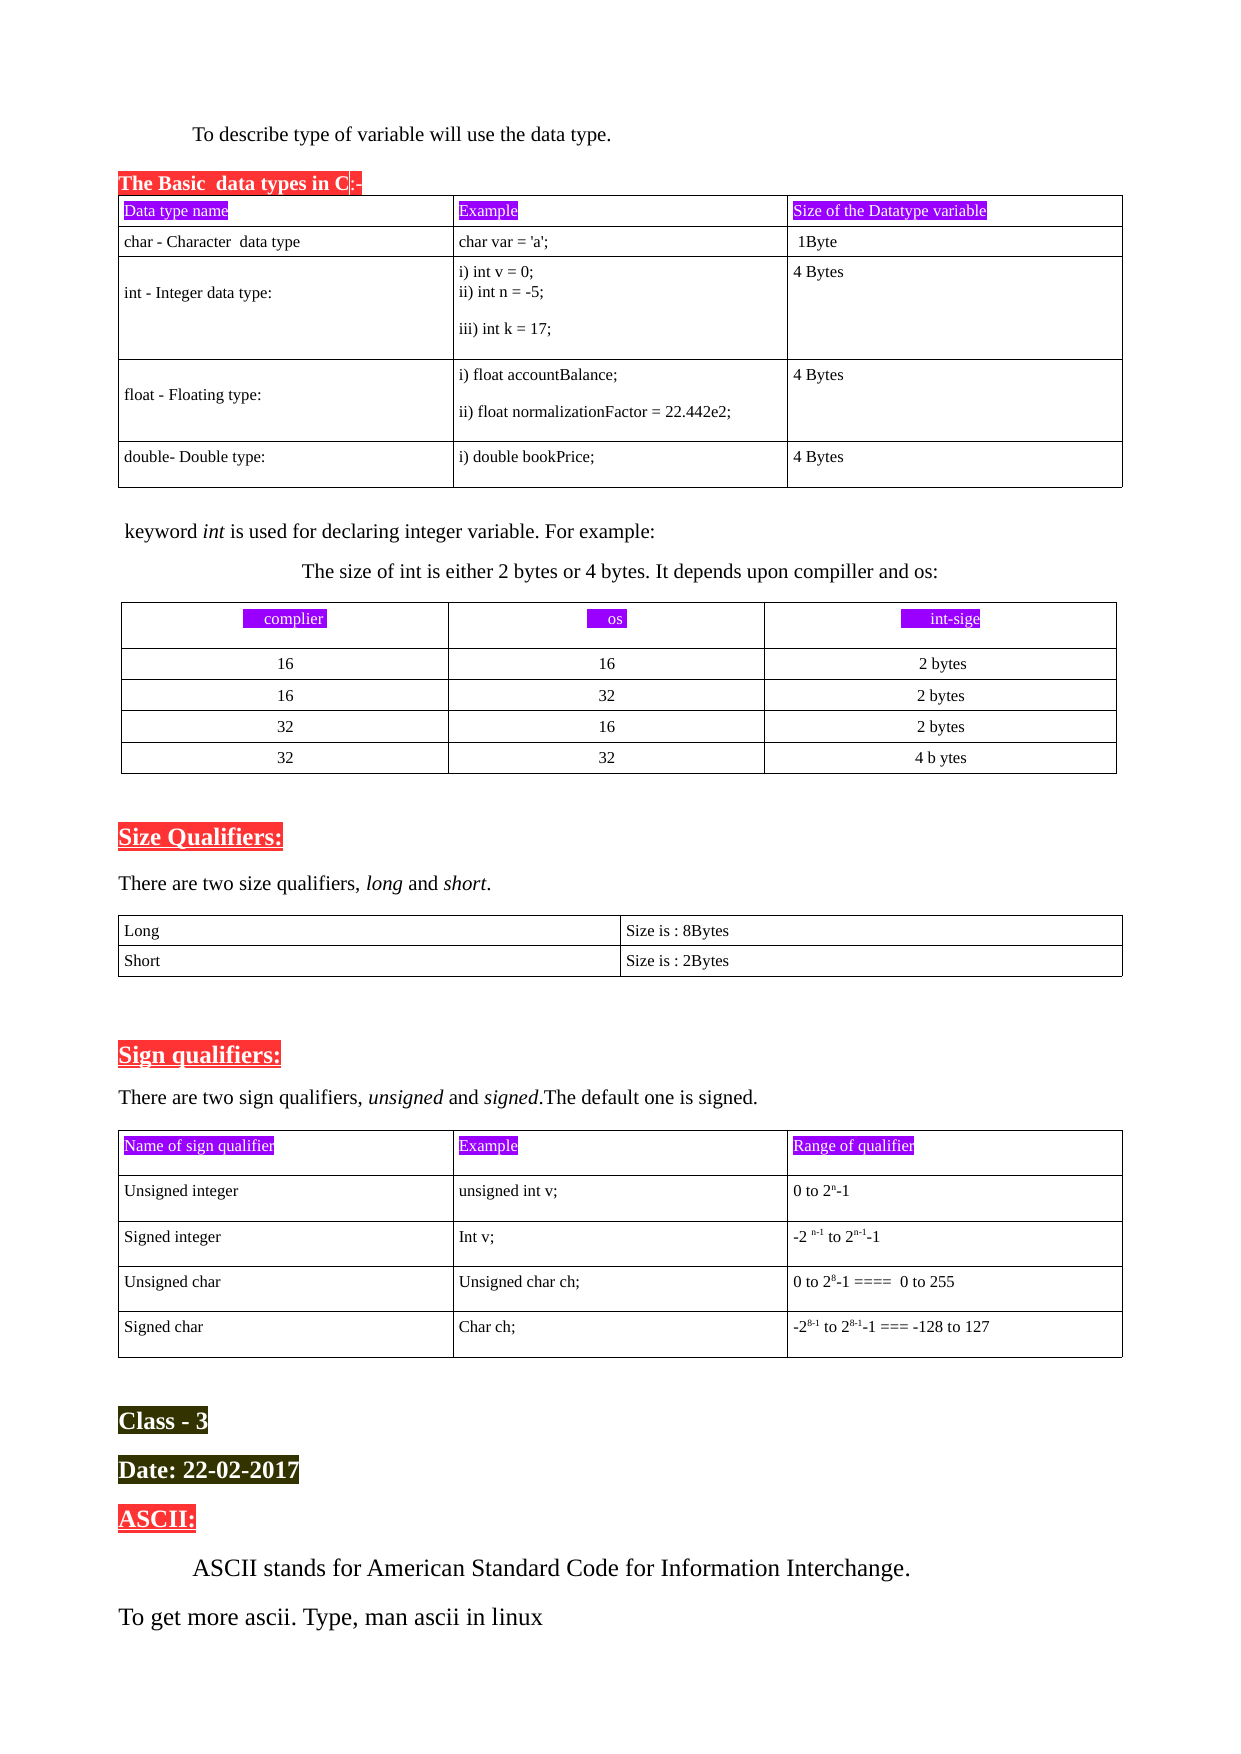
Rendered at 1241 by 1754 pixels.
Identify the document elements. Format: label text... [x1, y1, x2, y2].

table_cell char - Character data type [119, 227, 453, 256]
table_cell Size is : 2Bytes [621, 946, 1122, 976]
table_header Data type name [119, 196, 453, 226]
table_cell 0 to 28-1 ==== 0 to 255 [788, 1267, 1122, 1311]
table_cell 4 Bytes [788, 257, 1122, 358]
text To get more ascii. Type, man ascii in linux [118, 1602, 1122, 1631]
table_cell 4 Bytes [788, 360, 1122, 441]
table_cell Unsigned integer [119, 1176, 453, 1221]
text To describe type of variable will use the data type. [118, 118, 1122, 147]
text Class - 3 [118, 1406, 1122, 1434]
text ASCII stands for American Standard Code for Information Interchange. [118, 1553, 1122, 1582]
text There are two size qualifiers, long and short. [118, 871, 1122, 895]
table_cell Int v; [454, 1222, 787, 1266]
text The size of int is either 2 bytes or 4 bytes. It depends upon compiller and os: [118, 559, 1122, 583]
text The Basic data types in C:- [118, 171, 1122, 195]
table_cell Short [119, 946, 620, 976]
table_cell i) double bookPrice; [454, 442, 787, 487]
table_header int-sige [765, 603, 1116, 648]
table_cell 16 [122, 649, 448, 679]
table_cell 16 [122, 680, 448, 710]
table_header Name of sign qualifier [119, 1131, 453, 1175]
table_cell 32 [122, 711, 448, 741]
table_header Size is : 8Bytes [621, 916, 1122, 945]
table_header os [449, 603, 764, 648]
table_cell Signed integer [119, 1222, 453, 1266]
table_header Size of the Datatype variable [788, 196, 1122, 226]
table_cell 16 [449, 711, 764, 741]
table_cell double- Double type: [119, 442, 453, 487]
table_cell 16 [449, 649, 764, 679]
text There are two sign qualifiers, unsigned and signed.The default one is signed. [118, 1081, 1122, 1110]
table_cell 4 b ytes [765, 743, 1116, 772]
table_cell i) int v = 0; ii) int n = -5; iii) int k = 17; [454, 257, 787, 358]
table_cell Signed char [119, 1312, 453, 1357]
table_cell 32 [449, 680, 764, 710]
table_cell 4 Bytes [788, 442, 1122, 487]
table_cell 1Byte [788, 227, 1122, 256]
table_cell int - Integer data type: [119, 257, 453, 358]
table_header Long [119, 916, 620, 945]
table_cell float - Floating type: [119, 360, 453, 441]
table_cell Char ch; [454, 1312, 787, 1357]
text Date: 22-02-2017 [118, 1455, 1122, 1484]
subtitle Sign qualifiers: [118, 1040, 1122, 1068]
text keyword int is used for declaring integer variable. For example: [118, 515, 1122, 544]
table_header Range of qualifier [788, 1131, 1122, 1175]
table_cell -2 n-1 to 2n-1-1 [788, 1222, 1122, 1266]
table_cell Unsigned char [119, 1267, 453, 1311]
table_cell 32 [449, 743, 764, 772]
table_cell 0 to 2n-1 [788, 1176, 1122, 1221]
table_cell i) float accountBalance; ii) float normalizationFactor = 22.442e2; [454, 360, 787, 441]
table_cell 2 bytes [765, 711, 1116, 741]
text ASCII: [118, 1504, 1122, 1533]
text Size Qualifiers: [118, 822, 1122, 851]
table_cell Unsigned char ch; [454, 1267, 787, 1311]
table_cell unsigned int v; [454, 1176, 787, 1221]
table_cell 32 [122, 743, 448, 772]
table_cell -28-1 to 28-1-1 === -128 to 127 [788, 1312, 1122, 1357]
table_header Example [454, 1131, 787, 1175]
table_cell 2 bytes [765, 649, 1116, 679]
table_header complier [122, 603, 448, 648]
table_header Example [454, 196, 787, 226]
table_cell char var = 'a'; [454, 227, 787, 256]
table_cell 2 bytes [765, 680, 1116, 710]
